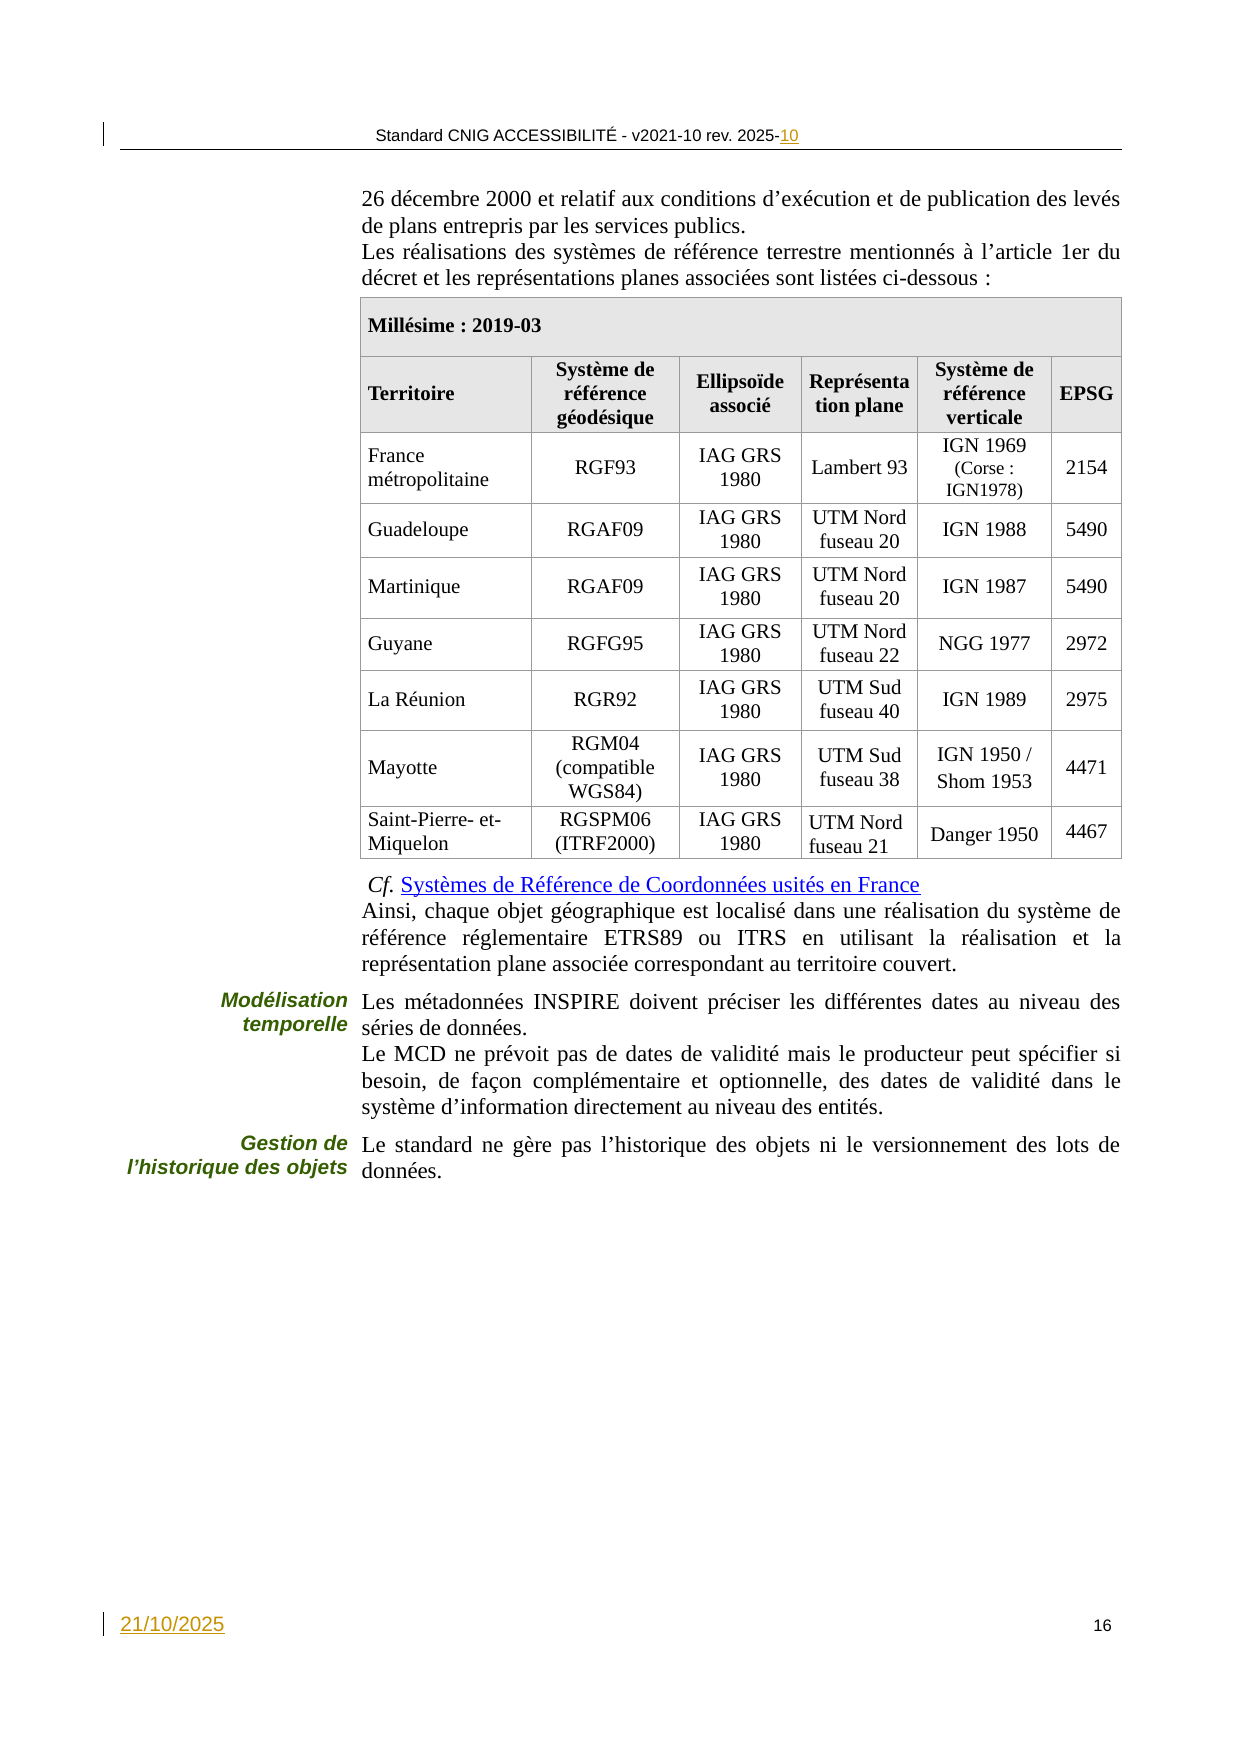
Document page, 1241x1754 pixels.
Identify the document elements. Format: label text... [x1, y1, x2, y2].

table_cell [118, 180, 355, 297]
table_cell UTM Nord fuseau 20 [802, 558, 917, 617]
table_cell Guyane [361, 619, 531, 670]
table_cell 4471 [1052, 731, 1121, 806]
table_cell 2154 [1052, 433, 1121, 503]
table_cell IAG GRS 1980 [680, 558, 801, 617]
table_cell IGN 1969 (Corse : IGN1978) [918, 433, 1051, 503]
table_cell IGN 1988 [918, 504, 1051, 557]
table_cell EPSG [1052, 357, 1121, 432]
table_cell NGG 1977 [918, 619, 1051, 670]
table_cell RGM04 (compatible WGS84) [532, 731, 679, 806]
table_cell 2975 [1052, 671, 1121, 730]
table_header Cf. Systèmes de Référence de Coordonnées usités en France Ainsi, chaque objet géographique est localisé dans une réalisation du système de référence réglementaire ETRS89 ou ITRS en utilisant la réalisation et la représentation plane associée correspondant au territoire couvert. [355, 859, 1122, 982]
table_cell Les métadonnées INSPIRE doivent préciser les différentes dates au niveau des séries de données. Le MCD ne prévoit pas de dates de validité mais le producteur peut spécifier si besoin, de façon complémentaire et optionnelle, des dates de validité dans le système d’information directement au niveau des entités. [355, 982, 1122, 1125]
table_cell RGAF09 [532, 558, 679, 617]
table_cell RGR92 [532, 671, 679, 730]
table_cell UTM Sud fuseau 38 [802, 731, 917, 806]
table_cell IGN 1987 [918, 558, 1051, 617]
table_cell France métropolitaine [361, 433, 531, 503]
table_cell 4467 [1052, 807, 1121, 858]
table_cell Le standard ne gère pas l’historique des objets ni le versionnement des lots de données. [355, 1125, 1122, 1189]
table_cell IAG GRS 1980 [680, 807, 801, 858]
table_cell La Réunion [361, 671, 531, 730]
table_cell Danger 1950 [918, 807, 1051, 858]
table_cell IAG GRS 1980 [680, 671, 801, 730]
table_cell 5490 [1052, 558, 1121, 617]
table_cell Gestion de l’historique des objets [118, 1125, 355, 1189]
table_cell Système de référence verticale [918, 357, 1051, 432]
table_header [118, 859, 355, 982]
table_cell RGSPM06 (ITRF2000) [532, 807, 679, 858]
table_cell IGN 1950 / Shom 1953 [918, 731, 1051, 806]
table_cell IAG GRS 1980 [680, 619, 801, 670]
table_cell IAG GRS 1980 [680, 731, 801, 806]
table_cell 5490 [1052, 504, 1121, 557]
table_cell Territoire [361, 357, 531, 432]
table_cell IAG GRS 1980 [680, 433, 801, 503]
table_cell RGF93 [532, 433, 679, 503]
table_cell Saint-Pierre- et-Miquelon [361, 807, 531, 858]
table_cell UTM Nord fuseau 22 [802, 619, 917, 670]
table_cell Martinique [361, 558, 531, 617]
table_cell Ellipsoïde associé [680, 357, 801, 432]
table_cell UTM Sud fuseau 40 [802, 671, 917, 730]
table_cell UTM Nord fuseau 21 [802, 807, 917, 858]
table_cell IAG GRS 1980 [680, 504, 801, 557]
table_cell RGFG95 [532, 619, 679, 670]
table_header Millésime : 2019-03 [361, 298, 1121, 356]
table_cell 2972 [1052, 619, 1121, 670]
table_cell RGAF09 [532, 504, 679, 557]
table_cell 26 décembre 2000 et relatif aux conditions d’exécution et de publication des levés de plans entrepris par les services publics. Les réalisations des systèmes de référence terrestre mentionnés à l’article 1er du décret et les représentations planes associées sont listées ci-dessous : [355, 180, 1122, 297]
table_cell Système de référence géodésique [532, 357, 679, 432]
table_cell Guadeloupe [361, 504, 531, 557]
table_cell Mayotte [361, 731, 531, 806]
table_cell Lambert 93 [802, 433, 917, 503]
table_cell UTM Nord fuseau 20 [802, 504, 917, 557]
table_cell Représentation plane [802, 357, 917, 432]
table_cell Modélisation temporelle [118, 982, 355, 1125]
table_cell IGN 1989 [918, 671, 1051, 730]
